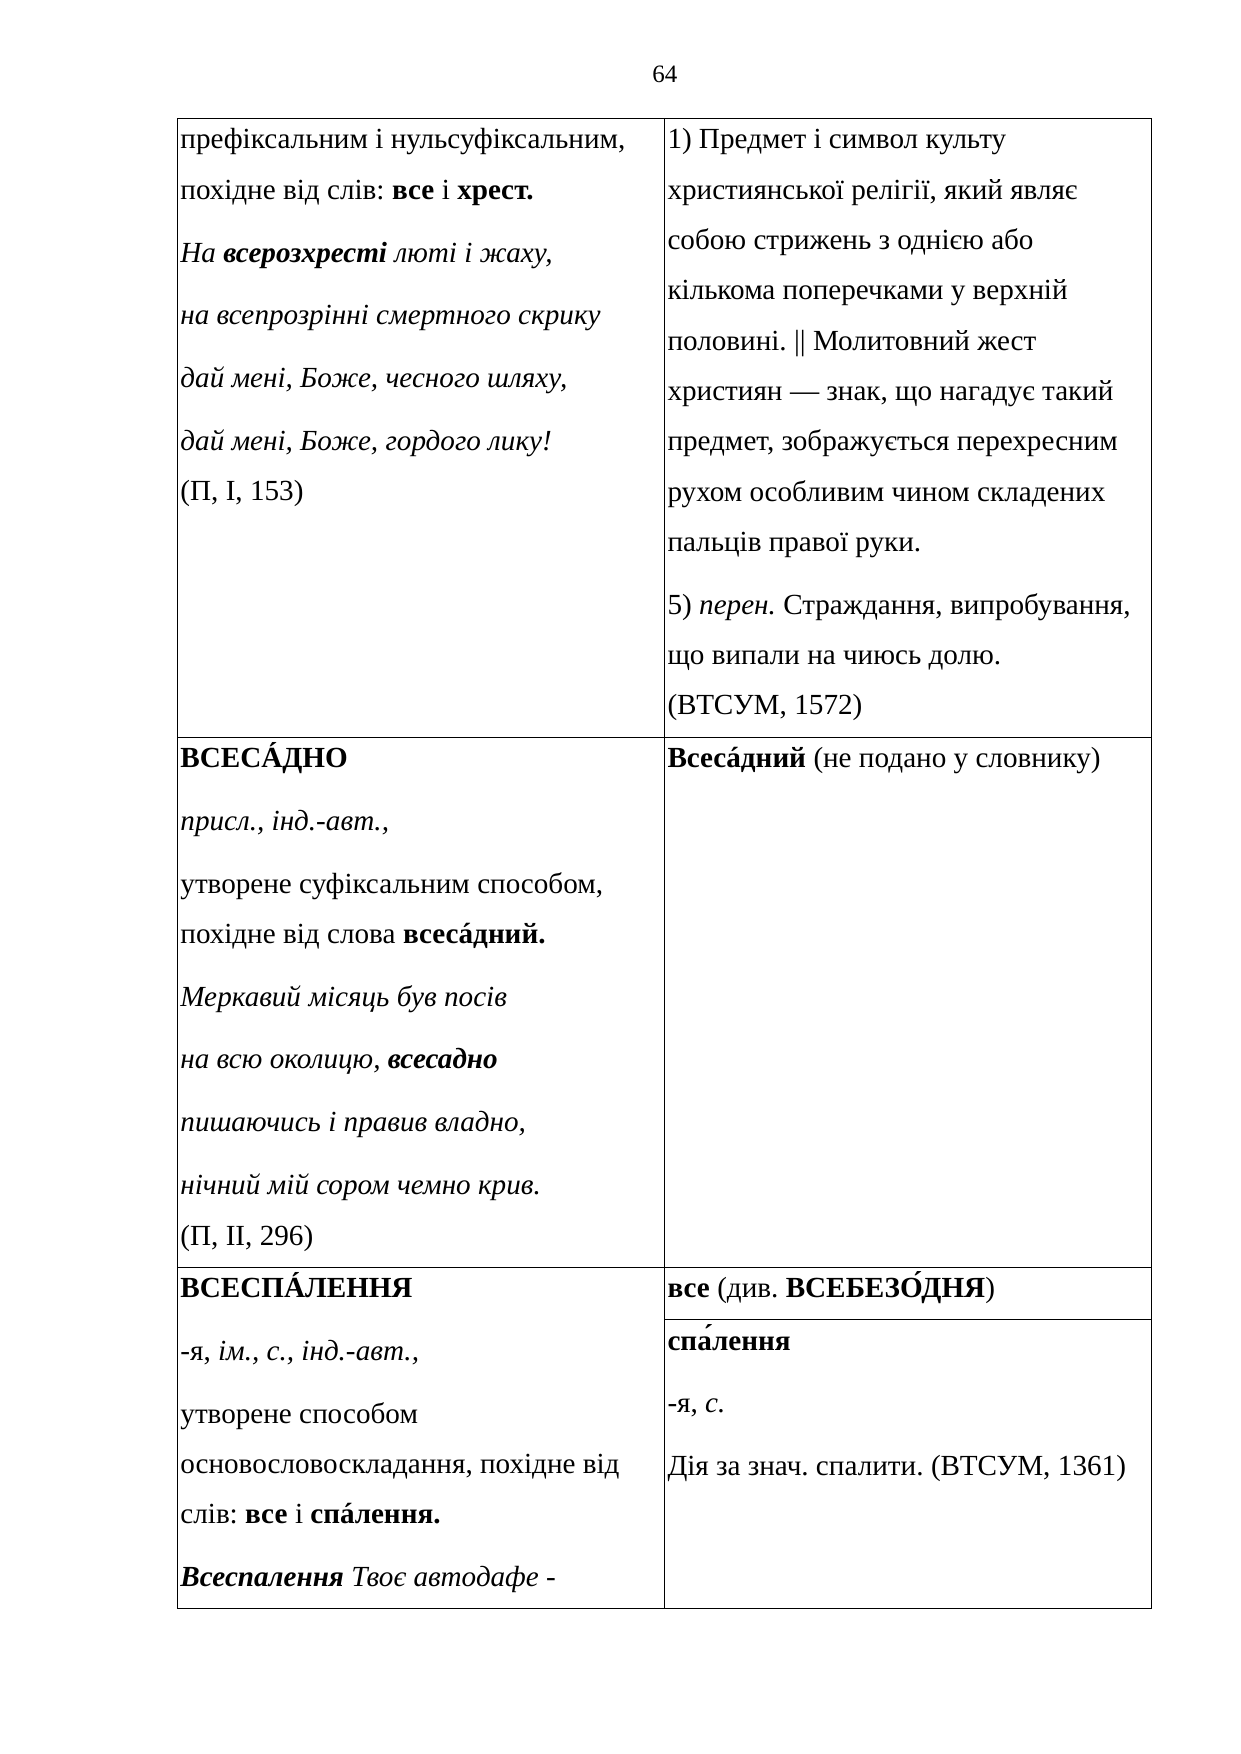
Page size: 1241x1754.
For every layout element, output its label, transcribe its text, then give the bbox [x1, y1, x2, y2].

table_cell 1) Предмет і символ культу християнської релігії, який являє собою стрижень з однією або кількома поперечками у верхній половині. || Молитовний жест християн — знак, що нагадує такий предмет, зображується перехресним рухом особливим чином складених пальців правої руки. 5) перен. Страждання, випробування, що випали на чиюсь долю. (ВТСУМ, 1572) [665, 119, 1151, 737]
table_cell ВСЕСПÁЛЕННЯ -я, ім., с., інд.-авт., утворене способом основословоскладання, похідне від слів: все і спáлення. Всеспалення Твоє автодафе [178, 1268, 664, 1608]
table_cell Всесáдний (не подано у словнику) [665, 738, 1151, 1267]
table_cell все (див. ВСЕБЕЗО́ДНЯ) [665, 1268, 1151, 1319]
table_cell ВСЕСÁДНО присл., інд.-авт., утворене суфіксальним способом, похідне від слова всесáдний. Меркавий місяць був посів на всю околицю, всесадно пишаючись і правив владно, нічний мій сором чемно крив. (П, ІІ, 296) [178, 738, 664, 1267]
table_cell спа́лення -я, с. Дія за знач. спалити. (ВТСУМ, 1361) [665, 1320, 1151, 1608]
table_cell префіксальним і нульсуфіксальним, похідне від слів: все і хрест. На всерозхресті люті і жаху, на всепрозрінні смертного скрику дай мені, Боже, чесного шляху, дай мені, Боже, гордого лику! (П, І, 153) [178, 119, 664, 737]
